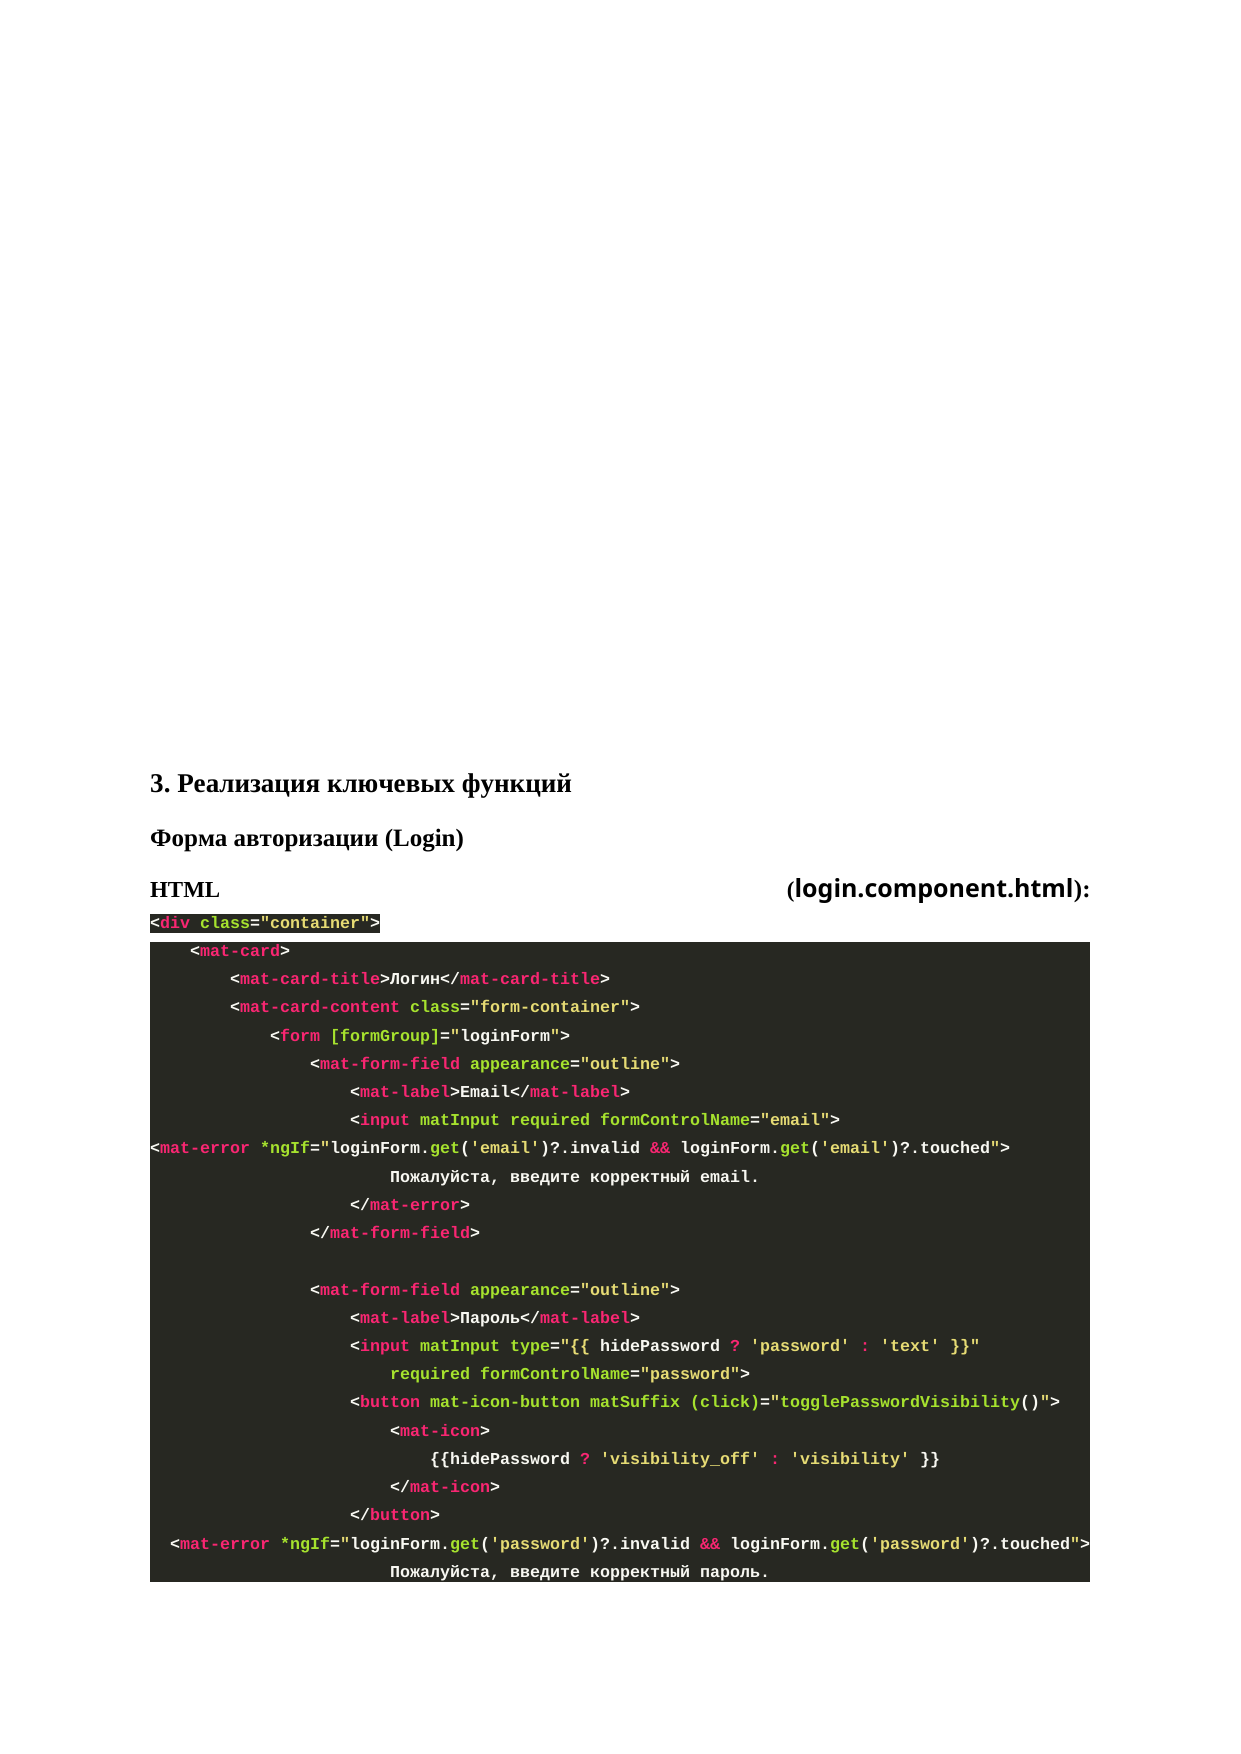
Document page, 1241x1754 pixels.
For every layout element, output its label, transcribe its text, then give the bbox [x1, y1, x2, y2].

subtitle 3. Реализация ключевых функций [150, 767, 1090, 798]
text <mat-card-title>Логин</mat-card-title> [150, 971, 1090, 989]
text </mat-error> [150, 1196, 1090, 1215]
text <mat-card-content class="form-container"> [150, 999, 1090, 1018]
text </mat-form-field> [150, 1225, 1090, 1243]
text <form [formGroup]="loginForm"> [150, 1027, 1090, 1046]
text HTML (login.component.html): <div class="container"> [150, 871, 1090, 933]
text <input matInput type="{{ hidePassword ? 'password' : 'text' }}" [150, 1338, 1090, 1356]
text Пожалуйста, введите корректный пароль. [150, 1563, 1090, 1582]
text <mat-error *ngIf="loginForm.get('email')?.invalid && loginForm.get('email')?.touched"> [150, 1140, 1090, 1159]
text </mat-icon> [150, 1479, 1090, 1498]
text <input matInput required formControlName="email"> [150, 1112, 1090, 1131]
text {{hidePassword ? 'visibility_off' : 'visibility' }} [150, 1451, 1090, 1469]
text <button mat-icon-button matSuffix (click)="togglePasswordVisibility()"> [150, 1394, 1090, 1413]
text <mat-form-field appearance="outline"> [150, 1281, 1090, 1300]
text <mat-label>Email</mat-label> [150, 1083, 1090, 1102]
text </button> [150, 1507, 1090, 1526]
text <mat-card> [150, 942, 1090, 961]
text required formControlName="password"> [150, 1366, 1090, 1385]
text Пожалуйста, введите корректный email. [150, 1168, 1090, 1187]
text <mat-icon> [150, 1422, 1090, 1441]
text <mat-error *ngIf="loginForm.get('password')?.invalid && loginForm.get('password')?.touched"> [150, 1535, 1090, 1554]
text <mat-form-field appearance="outline"> [150, 1055, 1090, 1074]
text <mat-label>Пароль</mat-label> [150, 1309, 1090, 1328]
text Форма авторизации (Login) [150, 823, 1090, 852]
